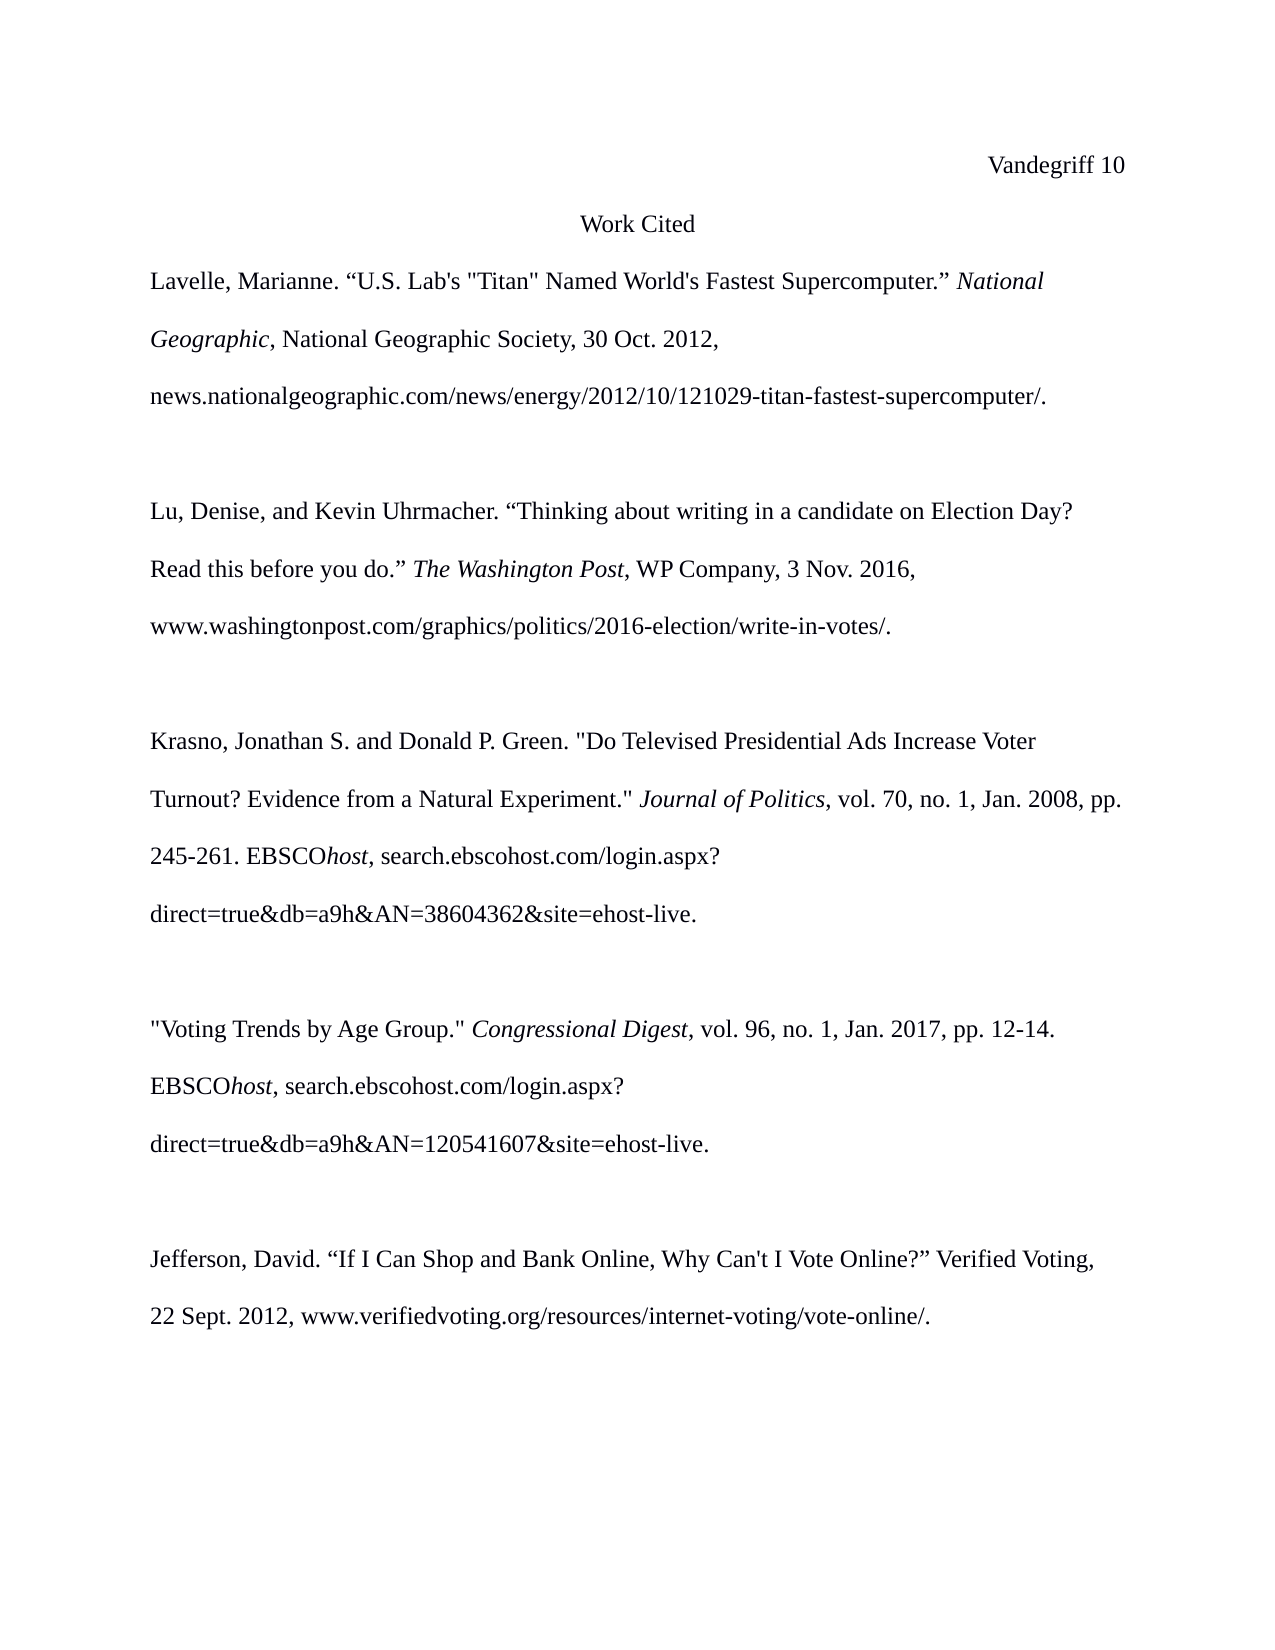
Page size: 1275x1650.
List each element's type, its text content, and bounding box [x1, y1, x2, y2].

text Lavelle, Marianne. “U.S. Lab's "Titan" Named World's Fastest Supercomputer.” National Geographic, National Geographic Society, 30 Oct. 2012, news.nationalgeographic.com/news/energy/2012/10/121029-titan-fastest-supercomputer/. [150, 266, 1125, 410]
text "Voting Trends by Age Group." Congressional Digest, vol. 96, no. 1, Jan. 2017, pp. 12-14. EBSCOhost, search.ebscohost.com/login.aspx?direct=true&db=a9h&AN=120541607&site=ehost-live. [150, 1014, 1125, 1157]
text Krasno, Jonathan S. and Donald P. Green. "Do Televised Presidential Ads Increase Voter Turnout? Evidence from a Natural Experiment." Journal of Politics, vol. 70, no. 1, Jan. 2008, pp. 245-261. EBSCOhost, search.ebscohost.com/login.aspx?direct=true&db=a9h&AN=38604362&site=ehost-live. [150, 726, 1125, 927]
text Jefferson, David. “If I Can Shop and Bank Online, Why Can't I Vote Online?” Verified Voting, 22 Sept. 2012, www.verifiedvoting.org/resources/internet-voting/vote-online/. [150, 1244, 1125, 1330]
text Lu, Denise, and Kevin Uhrmacher. “Thinking about writing in a candidate on Election Day? Read this before you do.” The Washington Post, WP Company, 3 Nov. 2016, www.washingtonpost.com/graphics/politics/2016-election/write-in-votes/. [150, 496, 1125, 640]
text Work Cited [150, 209, 1125, 237]
